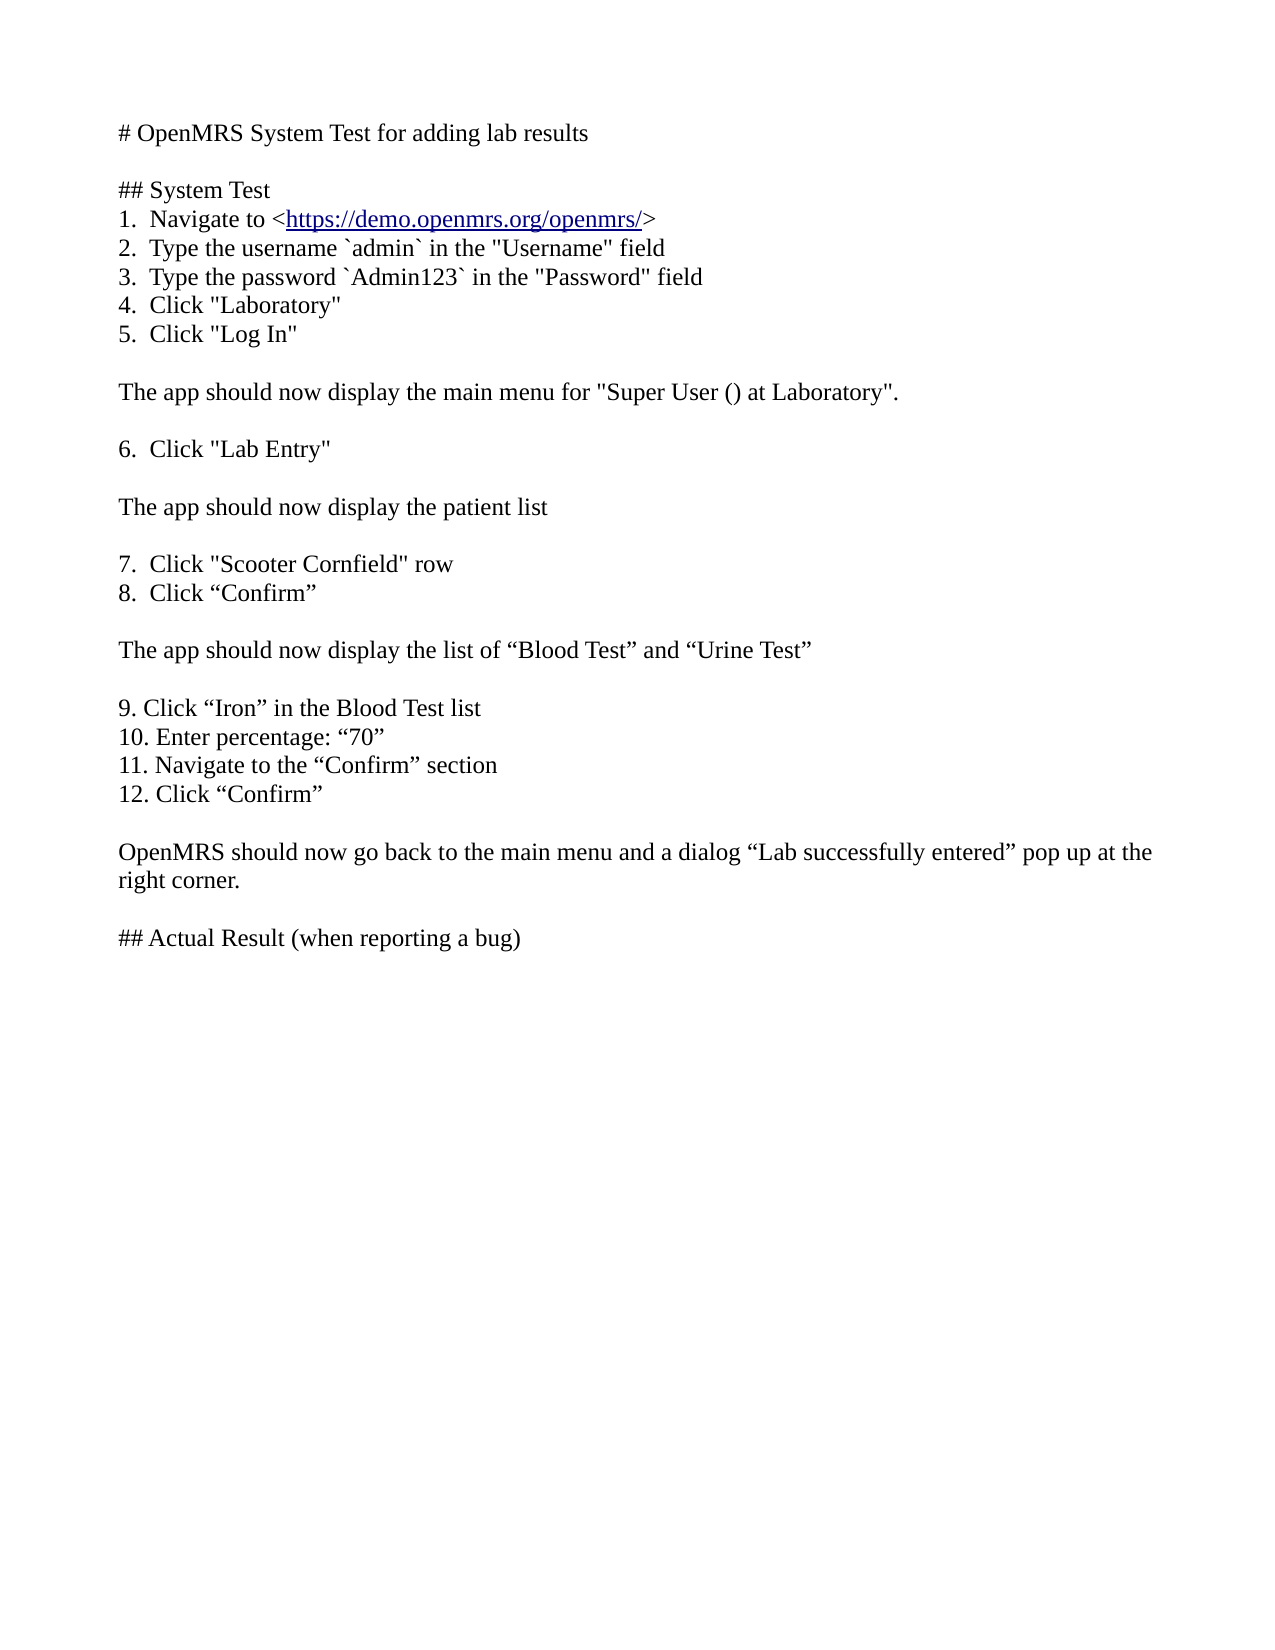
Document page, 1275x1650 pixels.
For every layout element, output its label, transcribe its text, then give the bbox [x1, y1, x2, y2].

text 4. Click "Laboratory" [118, 291, 1157, 319]
text ## System Test [118, 176, 1157, 204]
text ## Actual Result (when reporting a bug) [118, 923, 1157, 952]
text The app should now display the main menu for "Super User () at Laboratory". [118, 377, 1157, 406]
text The app should now display the patient list [118, 492, 1157, 521]
text 6. Click "Lab Entry" [118, 434, 1157, 463]
text # OpenMRS System Test for adding lab results [118, 118, 1157, 147]
text 2. Type the username `admin` in the "Username" field [118, 233, 1157, 262]
text 7. Click "Scooter Cornfield" row [118, 549, 1157, 578]
text 9. Click “Iron” in the Blood Test list [118, 693, 1157, 722]
text 11. Navigate to the “Confirm” section [118, 751, 1157, 779]
text 8. Click “Confirm” [118, 578, 1157, 607]
text 5. Click "Log In" [118, 319, 1157, 348]
text The app should now display the list of “Blood Test” and “Urine Test” [118, 636, 1157, 664]
text 12. Click “Confirm” [118, 779, 1157, 808]
text OpenMRS should now go back to the main menu and a dialog “Lab successfully entered” pop up at the right corner. [118, 837, 1157, 894]
text 1. Navigate to <https://demo.openmrs.org/openmrs/> [118, 204, 1157, 233]
text 3. Type the password `Admin123` in the "Password" field [118, 262, 1157, 291]
text 10. Enter percentage: “70” [118, 722, 1157, 751]
